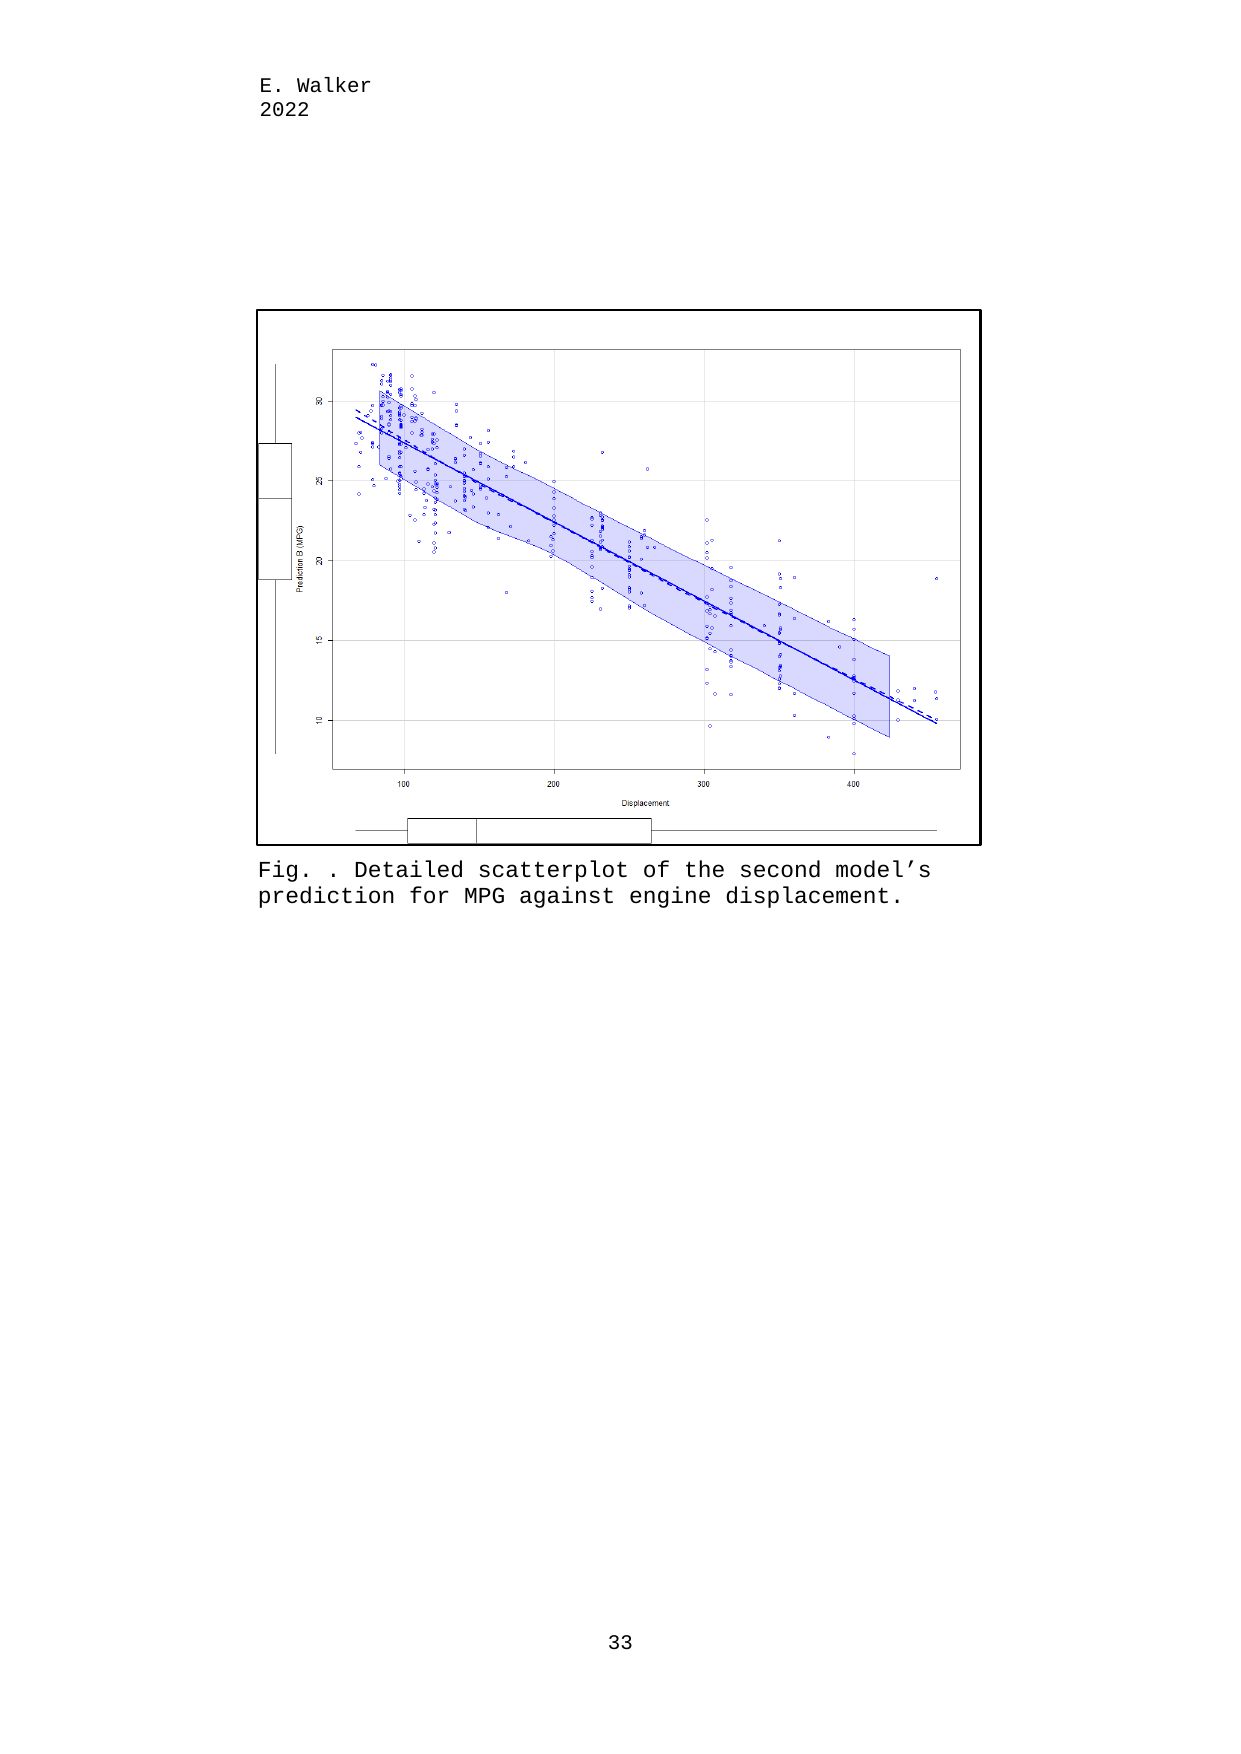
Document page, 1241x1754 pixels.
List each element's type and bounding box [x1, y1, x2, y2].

picture [258, 311, 979, 844]
